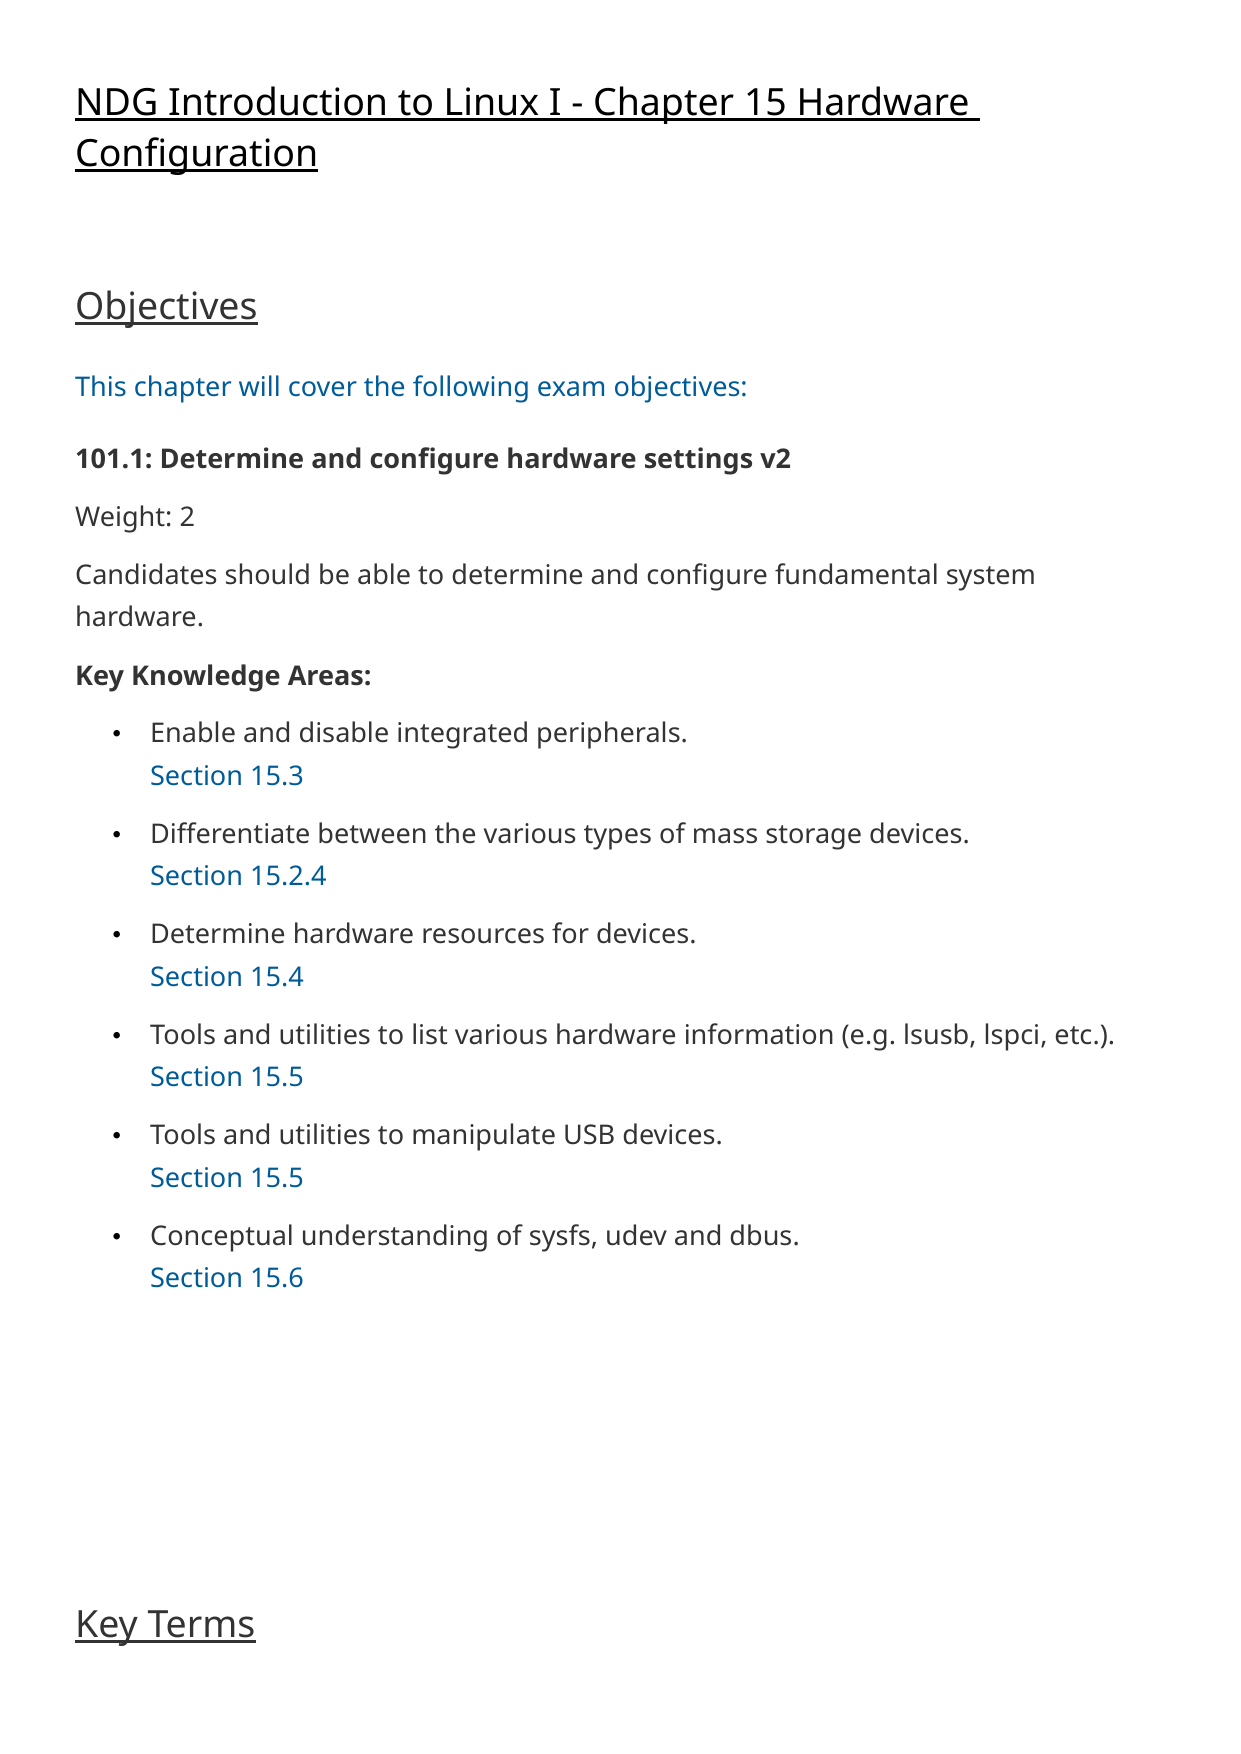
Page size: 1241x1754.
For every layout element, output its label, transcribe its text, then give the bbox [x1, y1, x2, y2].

text Weight: 2 [75, 497, 1165, 534]
text NDG Introduction to Linux I - Chapter 15 Hardware Configuration [75, 75, 1165, 177]
text This chapter will cover the following exam objectives: [75, 367, 1165, 404]
text Key Terms [75, 1597, 1165, 1648]
text Objectives [75, 279, 1165, 330]
list Enable and disable integrated peripherals. Section 15.3 [112, 714, 1165, 793]
text 101.1: Determine and configure hardware settings v2 [75, 439, 1165, 476]
text Candidates should be able to determine and configure fundamental system hardware. [75, 556, 1165, 635]
list Determine hardware resources for devices. Section 15.4 [112, 915, 1165, 994]
text Key Knowledge Areas: [75, 656, 1165, 693]
list Tools and utilities to list various hardware information (e.g. lsusb, lspci, etc.). Section 15.5 [112, 1015, 1165, 1094]
list Tools and utilities to manipulate USB devices. Section 15.5 [112, 1116, 1165, 1195]
list Differentiate between the various types of mass storage devices. Section 15.2.4 [112, 814, 1165, 894]
list Conceptual understanding of sysfs, udev and dbus. Section 15.6 [112, 1216, 1165, 1295]
